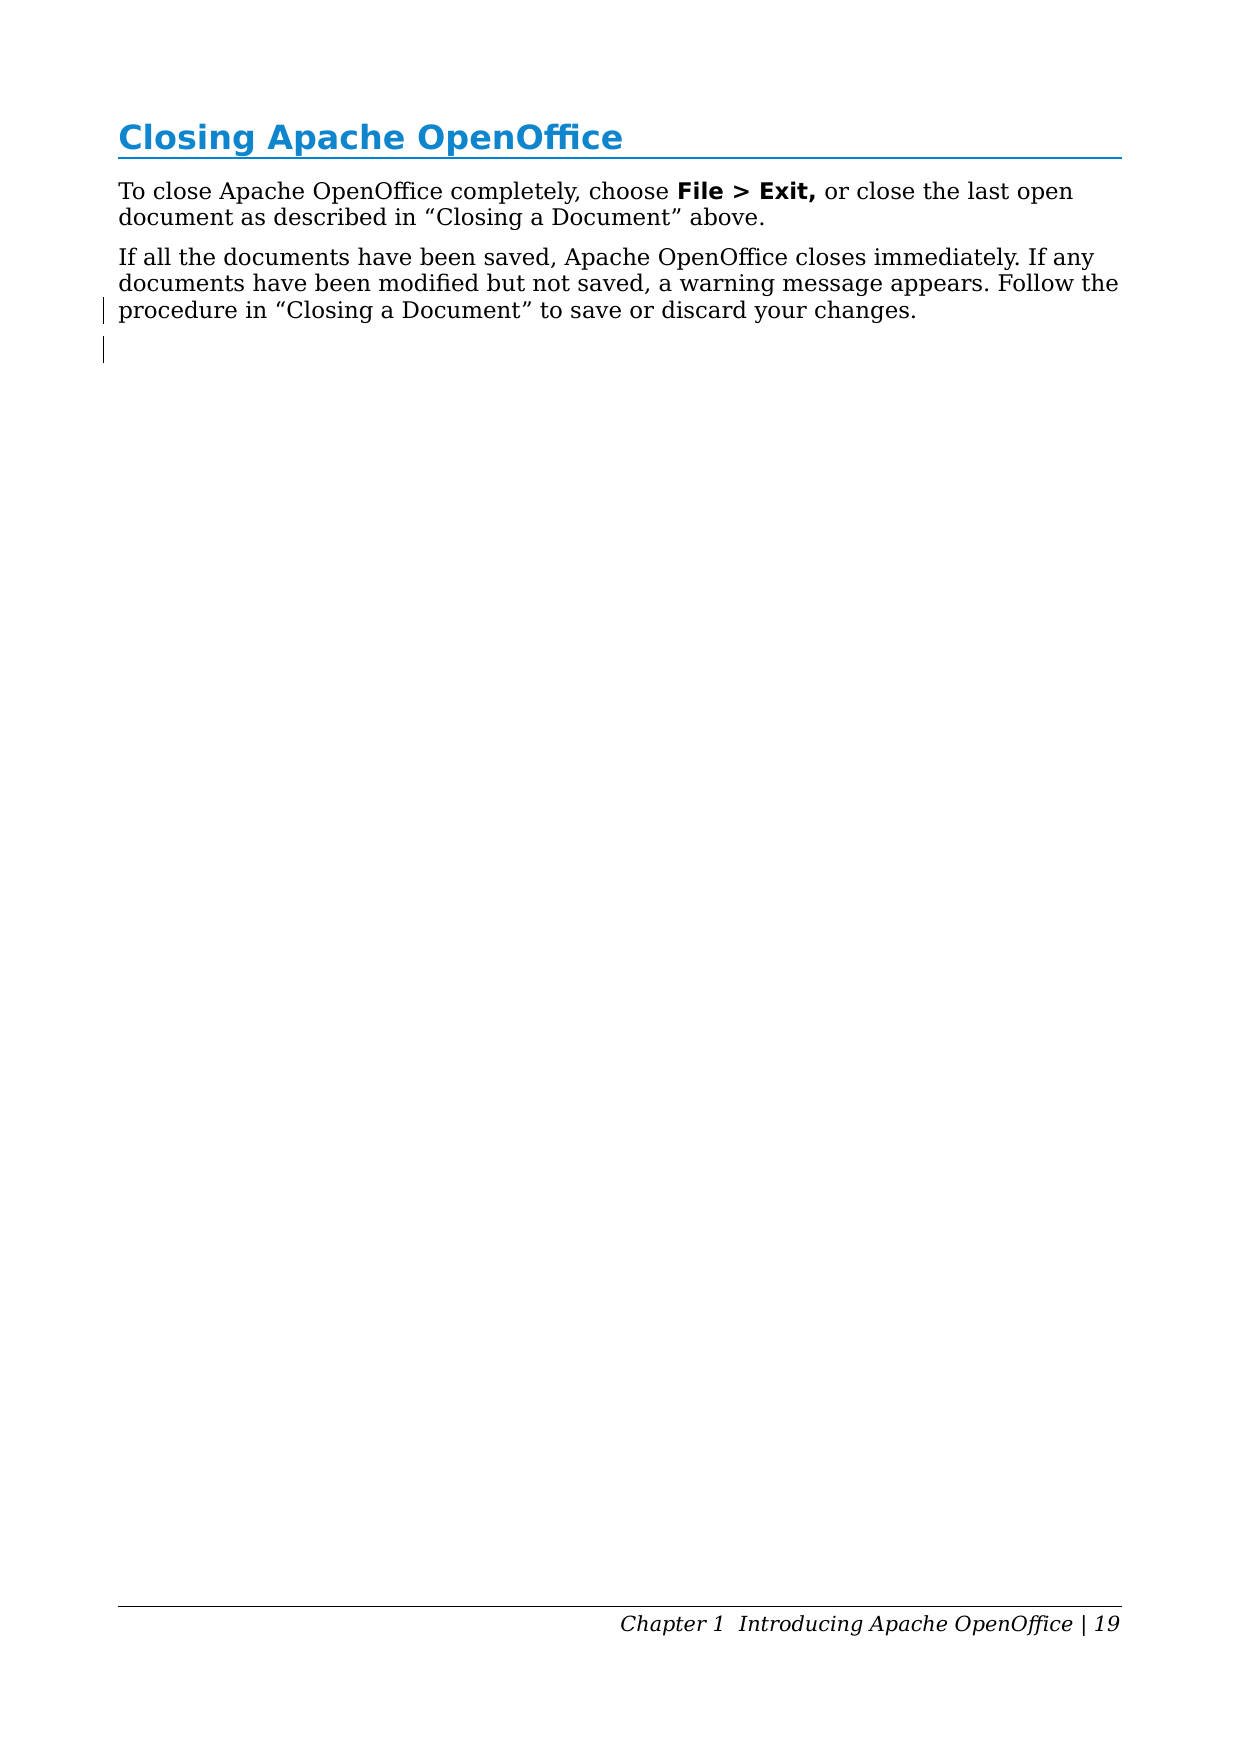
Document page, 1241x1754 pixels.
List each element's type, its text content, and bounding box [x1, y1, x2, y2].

text If all the documents have been saved, Apache OpenOffice closes immediately. If any documents have been modified but not saved, a warning message appears. Follow the procedure in “Closing a Document” to save or discard your changes. [118, 244, 1122, 324]
text To close Apache OpenOffice completely, choose File > Exit, or close the last open document as described in “Closing a Document” above. [118, 178, 1122, 231]
subtitle Closing Apache OpenOffice [118, 118, 1122, 157]
